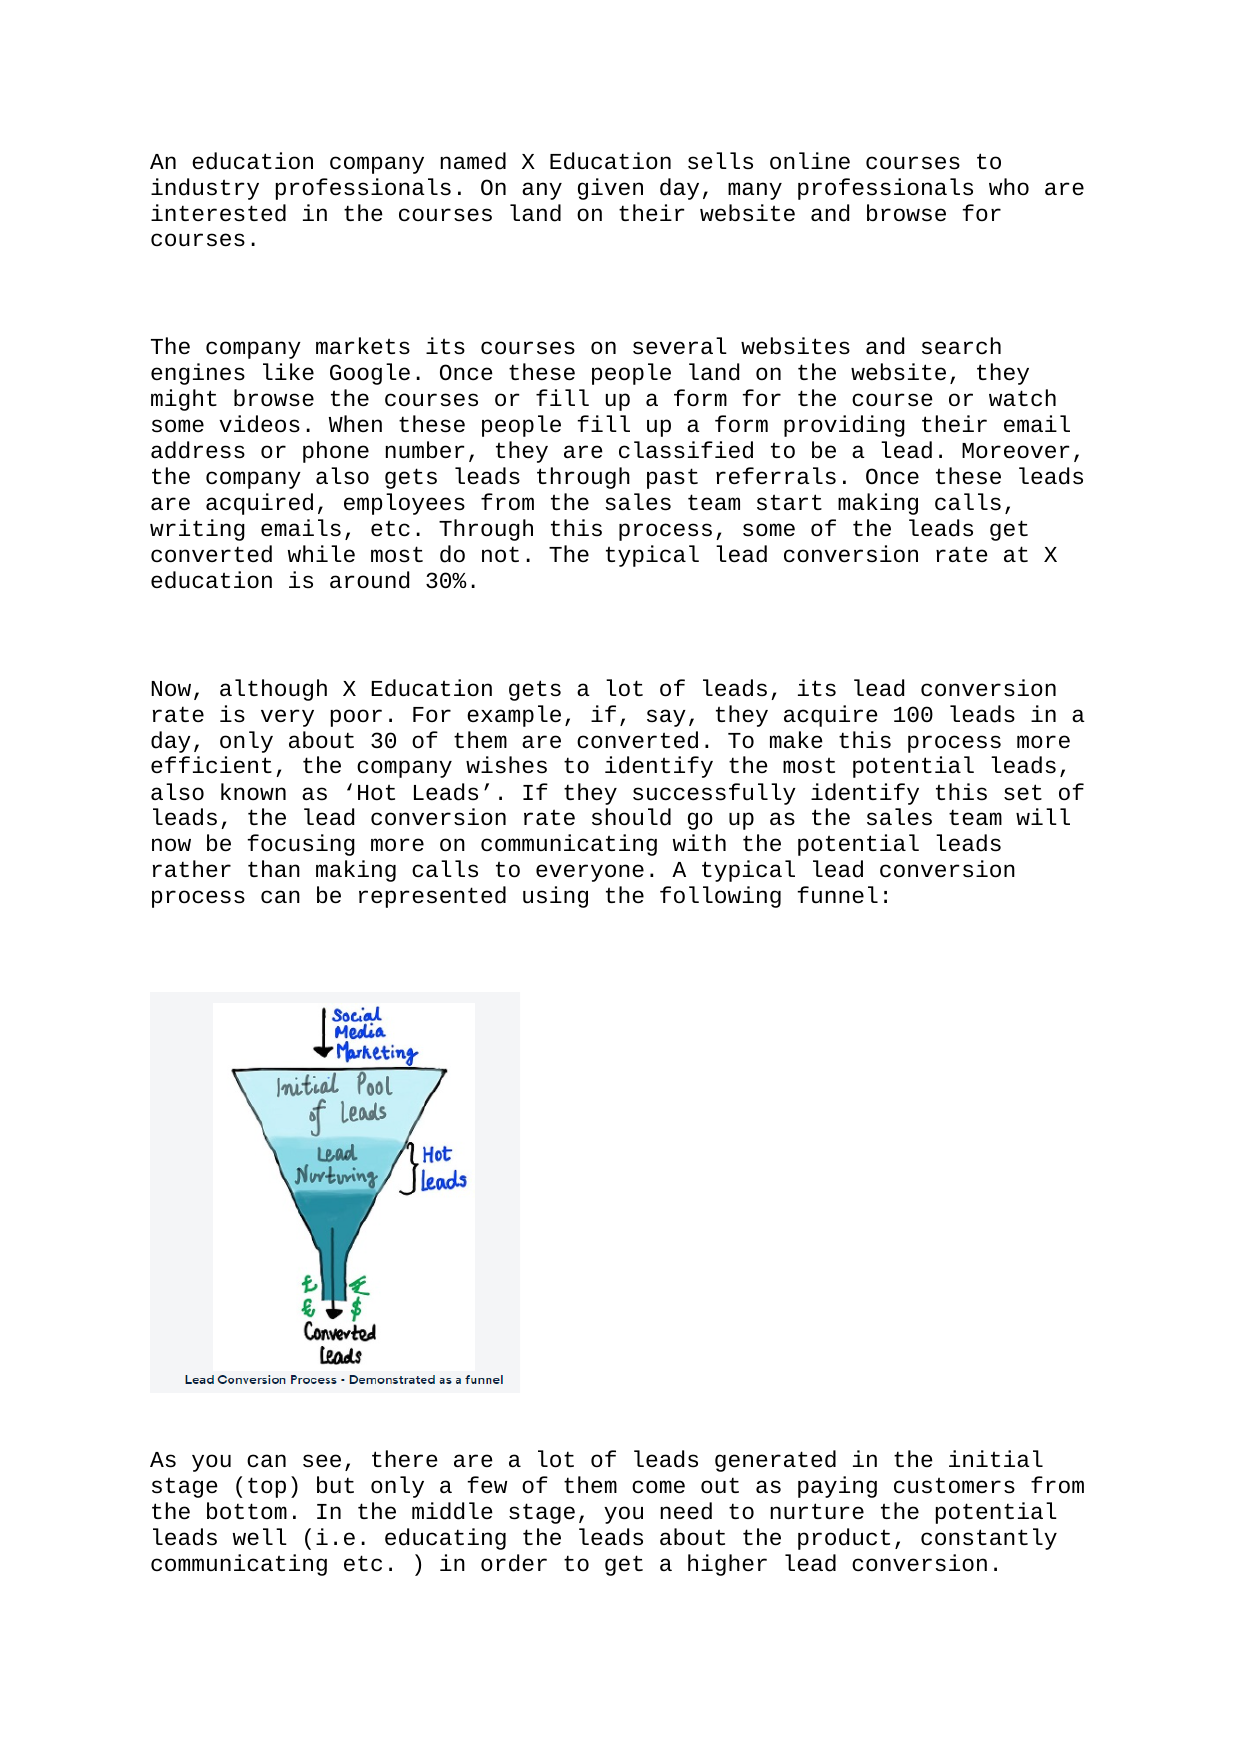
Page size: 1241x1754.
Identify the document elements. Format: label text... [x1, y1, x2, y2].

text Now, although X Education gets a lot of leads, its lead conversion rate is very poor. For example, if, say, they acquire 100 leads in a day, only about 30 of them are converted. To make this process more efficient, the company wishes to identify the most potential leads, also known as ‘Hot Leads’. If they successfully identify this set of leads, the lead conversion rate should go up as the sales team will now be focusing more on communicating with the potential leads rather than making calls to everyone. A typical lead conversion process can be represented using the following funnel: [150, 677, 1090, 911]
text An education company named X Education sells online courses to industry professionals. On any given day, many professionals who are interested in the courses land on their website and browse for courses. [150, 150, 1090, 254]
text As you can see, there are a lot of leads generated in the initial stage (top) but only a few of them come out as paying customers from the bottom. In the middle stage, you need to nurture the potential leads well (i.e. educating the leads about the product, constantly communicating etc. ) in order to get a higher lead conversion. [150, 1448, 1090, 1578]
text The company markets its courses on several websites and search engines like Google. Once these people land on the website, they might browse the courses or fill up a form for the course or watch some videos. When these people fill up a form providing their email address or phone number, they are classified to be a lead. Moreover, the company also gets leads through past referrals. Once these leads are acquired, employees from the sales team start making calls, writing emails, etc. Through this process, some of the leads get converted while most do not. The typical lead conversion rate at X education is around 30%. [150, 336, 1090, 595]
